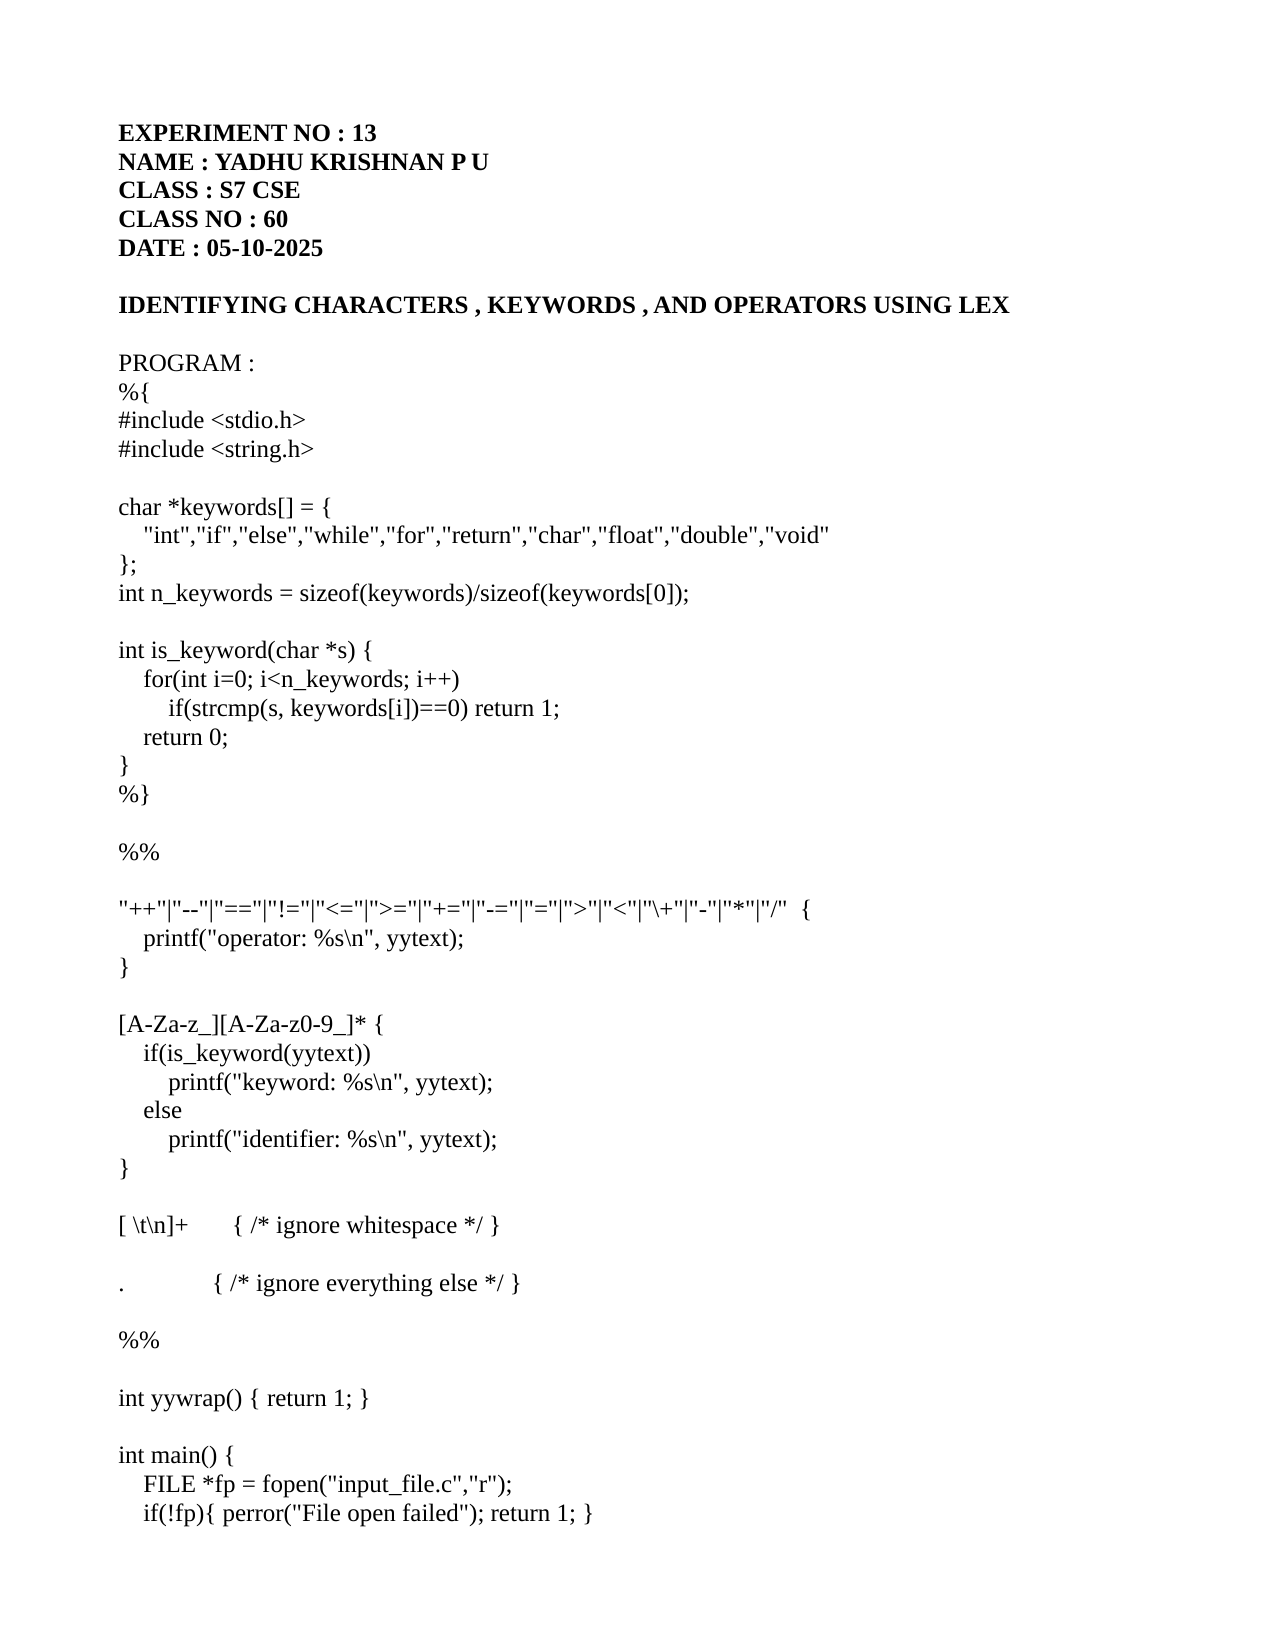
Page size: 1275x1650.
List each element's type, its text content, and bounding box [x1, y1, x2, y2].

text CLASS : S7 CSE CLASS NO : 60 [118, 176, 1157, 233]
text %} [118, 779, 1157, 808]
text [A-Za-z_][A-Za-z0-9_]* { [118, 1009, 1157, 1038]
text PROGRAM : %{ [118, 348, 1157, 406]
text } [118, 1153, 1157, 1182]
text [ \t\n]+ { /* ignore whitespace */ } [118, 1211, 1157, 1239]
text return 0; [118, 722, 1157, 751]
text "int","if","else","while","for","return","char","float","double","void" [118, 521, 1157, 549]
text FILE *fp = fopen("input_file.c","r"); [118, 1469, 1157, 1498]
text if(!fp){ perror("File open failed"); return 1; } [118, 1498, 1157, 1527]
text "++"|"--"|"=="|"!="|"<="|">="|"+="|"-="|"="|">"|"<"|"\+"|"-"|"*"|"/" { [118, 894, 1157, 923]
text %% [118, 837, 1157, 866]
text }; [118, 549, 1157, 578]
text char *keywords[] = { [118, 492, 1157, 521]
text printf("keyword: %s\n", yytext); [118, 1067, 1157, 1096]
text . { /* ignore everything else */ } [118, 1268, 1157, 1297]
text } [118, 751, 1157, 779]
text printf("operator: %s\n", yytext); [118, 923, 1157, 952]
text int n_keywords = sizeof(keywords)/sizeof(keywords[0]); [118, 578, 1157, 607]
text NAME : YADHU KRISHNAN P U [118, 147, 1157, 176]
text %% [118, 1326, 1157, 1354]
text int is_keyword(char *s) { [118, 636, 1157, 664]
text printf("identifier: %s\n", yytext); [118, 1124, 1157, 1153]
text int yywrap() { return 1; } [118, 1383, 1157, 1412]
text if(is_keyword(yytext)) [118, 1038, 1157, 1067]
text if(strcmp(s, keywords[i])==0) return 1; [118, 693, 1157, 722]
text EXPERIMENT NO : 13 [118, 118, 1157, 147]
text #include <stdio.h> [118, 406, 1157, 434]
text } [118, 952, 1157, 981]
text for(int i=0; i<n_keywords; i++) [118, 664, 1157, 693]
text DATE : 05-10-2025 [118, 233, 1157, 262]
text IDENTIFYING CHARACTERS , KEYWORDS , AND OPERATORS USING LEX [118, 291, 1157, 319]
text #include <string.h> [118, 434, 1157, 463]
text else [118, 1096, 1157, 1124]
text int main() { [118, 1441, 1157, 1469]
